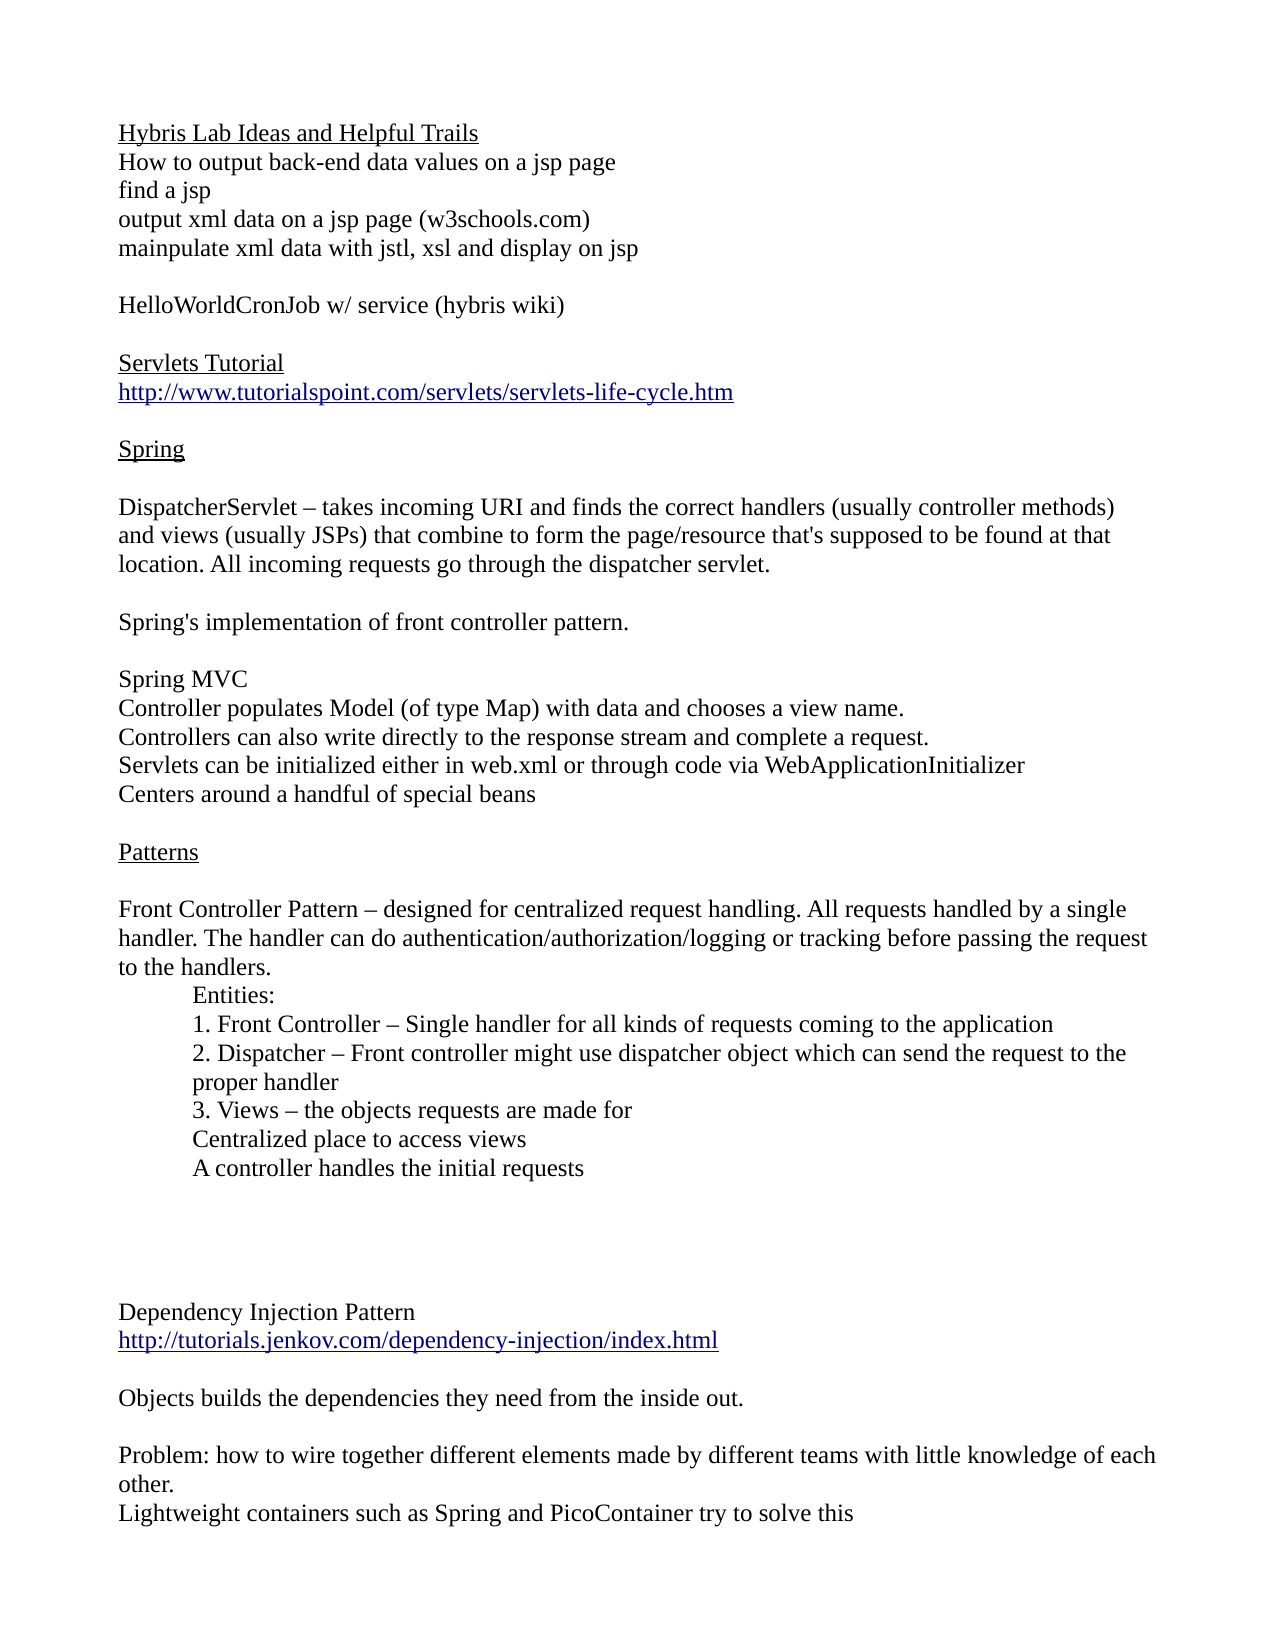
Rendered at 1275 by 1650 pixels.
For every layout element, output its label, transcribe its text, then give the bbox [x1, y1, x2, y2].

text HelloWorldCronJob w/ service (hybris wiki) [118, 291, 1157, 319]
text 2. Dispatcher – Front controller might use dispatcher object which can send the request to the proper handler [118, 1038, 1157, 1096]
text Entities: [118, 981, 1157, 1009]
text Centralized place to access views [118, 1124, 1157, 1153]
text 3. Views – the objects requests are made for [118, 1096, 1157, 1124]
text Front Controller Pattern – designed for centralized request handling. All requests handled by a single handler. The handler can do authentication/authorization/logging or tracking before passing the request to the handlers. [118, 894, 1157, 981]
text output xml data on a jsp page (w3schools.com) [118, 204, 1157, 233]
text Spring [118, 434, 1157, 463]
text Hybris Lab Ideas and Helpful Trails [118, 118, 1157, 147]
text Centers around a handful of special beans [118, 779, 1157, 808]
text Patterns [118, 837, 1157, 866]
text A controller handles the initial requests [118, 1153, 1157, 1182]
text 1. Front Controller – Single handler for all kinds of requests coming to the application [118, 1009, 1157, 1038]
text find a jsp [118, 176, 1157, 204]
text Controllers can also write directly to the response stream and complete a request. [118, 722, 1157, 751]
text DispatcherServlet – takes incoming URI and finds the correct handlers (usually controller methods) and views (usually JSPs) that combine to form the page/resource that's supposed to be found at that location. All incoming requests go through the dispatcher servlet. [118, 492, 1157, 578]
text Servlets Tutorial [118, 348, 1157, 377]
text How to output back-end data values on a jsp page [118, 147, 1157, 176]
text Spring MVC [118, 664, 1157, 693]
text Objects builds the dependencies they need from the inside out. [118, 1383, 1157, 1412]
text Dependency Injection Pattern [118, 1297, 1157, 1326]
text http://tutorials.jenkov.com/dependency-injection/index.html [118, 1326, 1157, 1354]
text Spring's implementation of front controller pattern. [118, 607, 1157, 636]
text mainpulate xml data with jstl, xsl and display on jsp [118, 233, 1157, 262]
text http://www.tutorialspoint.com/servlets/servlets-life-cycle.htm [118, 377, 1157, 406]
text Lightweight containers such as Spring and PicoContainer try to solve this [118, 1498, 1157, 1527]
text Controller populates Model (of type Map) with data and chooses a view name. [118, 693, 1157, 722]
text Servlets can be initialized either in web.xml or through code via WebApplicationInitializer [118, 751, 1157, 779]
text Problem: how to wire together different elements made by different teams with little knowledge of each other. [118, 1441, 1157, 1498]
